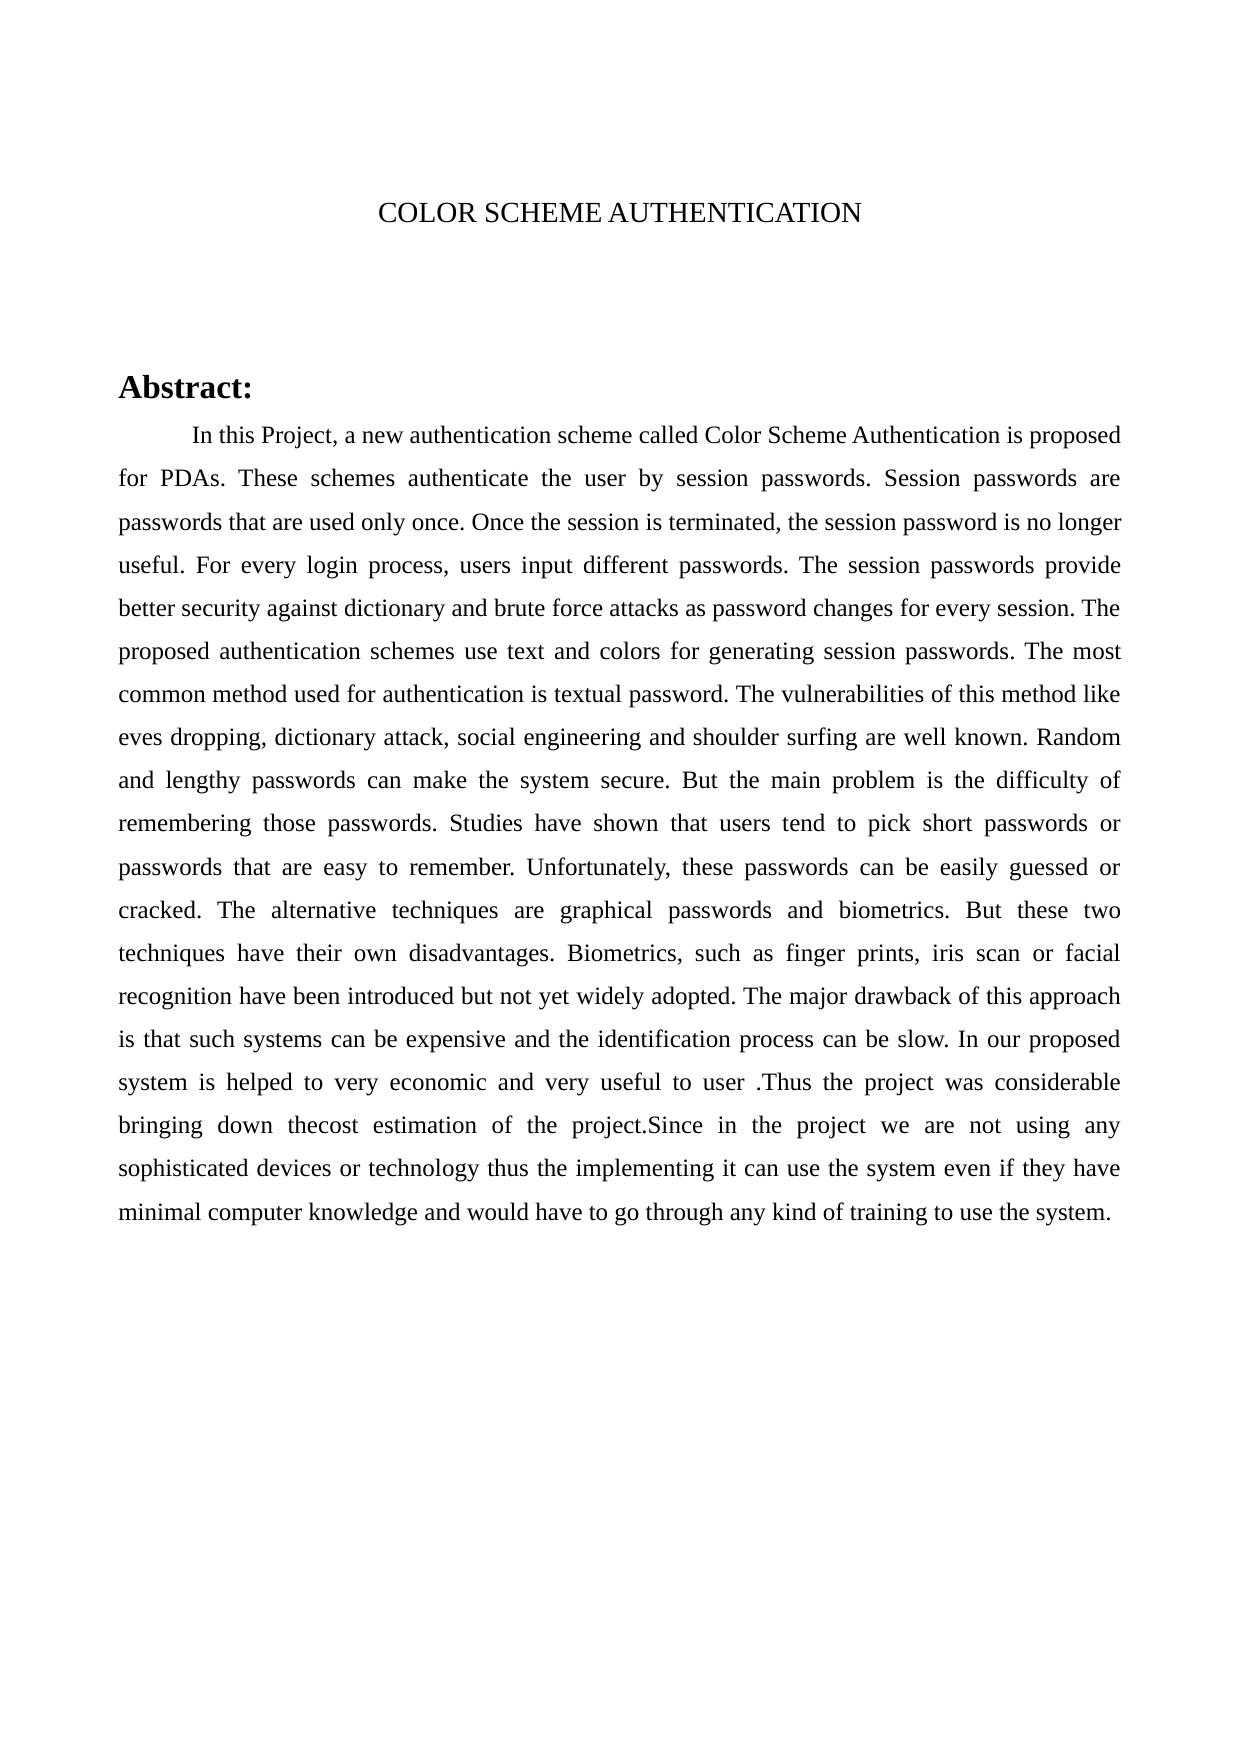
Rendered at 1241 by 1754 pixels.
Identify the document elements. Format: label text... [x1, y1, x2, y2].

text COLOR SCHEME AUTHENTICATION [118, 195, 1122, 229]
text Abstract: In this Project, a new authentication scheme called Color Scheme Authentication is proposed for PDAs. These schemes authenticate the user by session passwords. Session passwords are passwords that are used only once. Once the session is terminated, the session password is no longer useful. For every login process, users input different passwords. The session passwords provide better security against dictionary and brute force attacks as password changes for every session. The proposed authentication schemes use text and colors for generating session passwords. The most common method used for authentication is textual password. The vulnerabilities of this method like eves dropping, dictionary attack, social engineering and shoulder surfing are well known. Random and lengthy passwords can make the system secure. But the main problem is the difficulty of remembering those passwords. Studies have shown that users tend to pick short passwords or passwords that are easy to remember. Unfortunately, these passwords can be easily guessed or cracked. The alternative techniques are graphical passwords and biometrics. But these two techniques have their own disadvantages. Biometrics, such as finger prints, iris scan or facial recognition have been introduced but not yet widely adopted. The major drawback of this approach is that such systems can be expensive and the identification process can be slow. In our proposed system is helped to very economic and very useful to user .Thus the project was considerable bringing down thecost estimation of the project.Since in the project we are not using any sophisticated devices or technology thus the implementing it can use the system even if they have minimal computer knowledge and would have to go through any kind of training to use the system. [118, 368, 1122, 1225]
